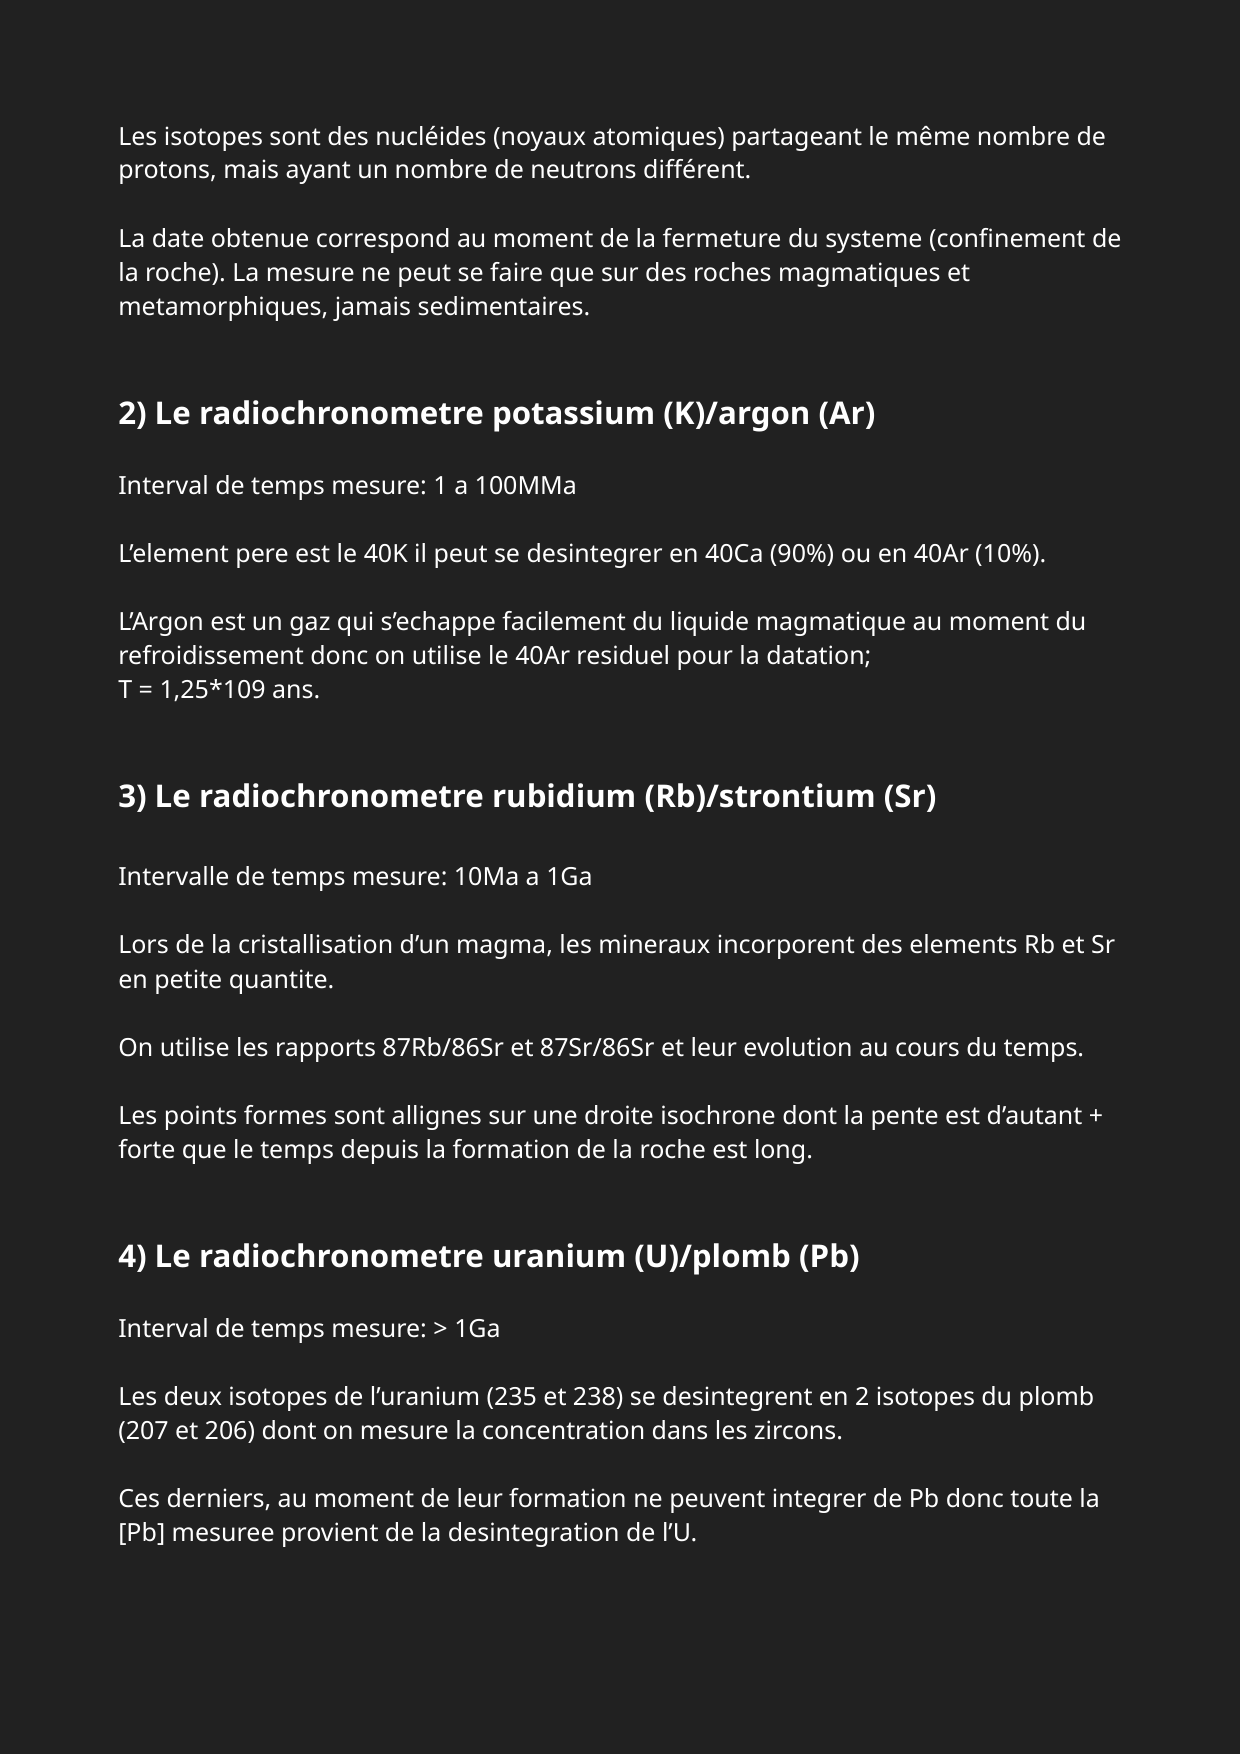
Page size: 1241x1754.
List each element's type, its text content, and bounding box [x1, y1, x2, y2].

text 4) Le radiochronometre uranium (U)/plomb (Pb) [118, 1234, 1122, 1276]
text Lors de la cristallisation d’un magma, les mineraux incorporent des elements Rb et Sr en petite quantite. [118, 927, 1122, 995]
text Interval de temps mesure: 1 a 100MMa [118, 467, 1122, 501]
text 3) Le radiochronometre rubidium (Rb)/strontium (Sr) [118, 774, 1122, 816]
text L’element pere est le 40K il peut se desintegrer en 40Ca (90%) ou en 40Ar (10%). [118, 535, 1122, 569]
text Intervalle de temps mesure: 10Ma a 1Ga [118, 859, 1122, 893]
text Ces derniers, au moment de leur formation ne peuvent integrer de Pb donc toute la [Pb] mesuree provient de la desintegration de l’U. [118, 1481, 1122, 1549]
text On utilise les rapports 87Rb/86Sr et 87Sr/86Sr et leur evolution au cours du temps. [118, 1029, 1122, 1063]
text T = 1,25*109 ans. [118, 672, 1122, 706]
text La date obtenue correspond au moment de la fermeture du systeme (confinement de la roche). La mesure ne peut se faire que sur des roches magmatiques et metamorphiques, jamais sedimentaires. [118, 220, 1122, 322]
text Les isotopes sont des nucléides (noyaux atomiques) partageant le même nombre de protons, mais ayant un nombre de neutrons différent. [118, 118, 1122, 186]
text Interval de temps mesure: > 1Ga [118, 1310, 1122, 1344]
text L’Argon est un gaz qui s’echappe facilement du liquide magmatique au moment du refroidissement donc on utilise le 40Ar residuel pour la datation; [118, 603, 1122, 672]
text 2) Le radiochronometre potassium (K)/argon (Ar) [118, 391, 1122, 433]
text Les deux isotopes de l’uranium (235 et 238) se desintegrent en 2 isotopes du plomb (207 et 206) dont on mesure la concentration dans les zircons. [118, 1378, 1122, 1447]
text Les points formes sont allignes sur une droite isochrone dont la pente est d’autant + forte que le temps depuis la formation de la roche est long. [118, 1097, 1122, 1166]
